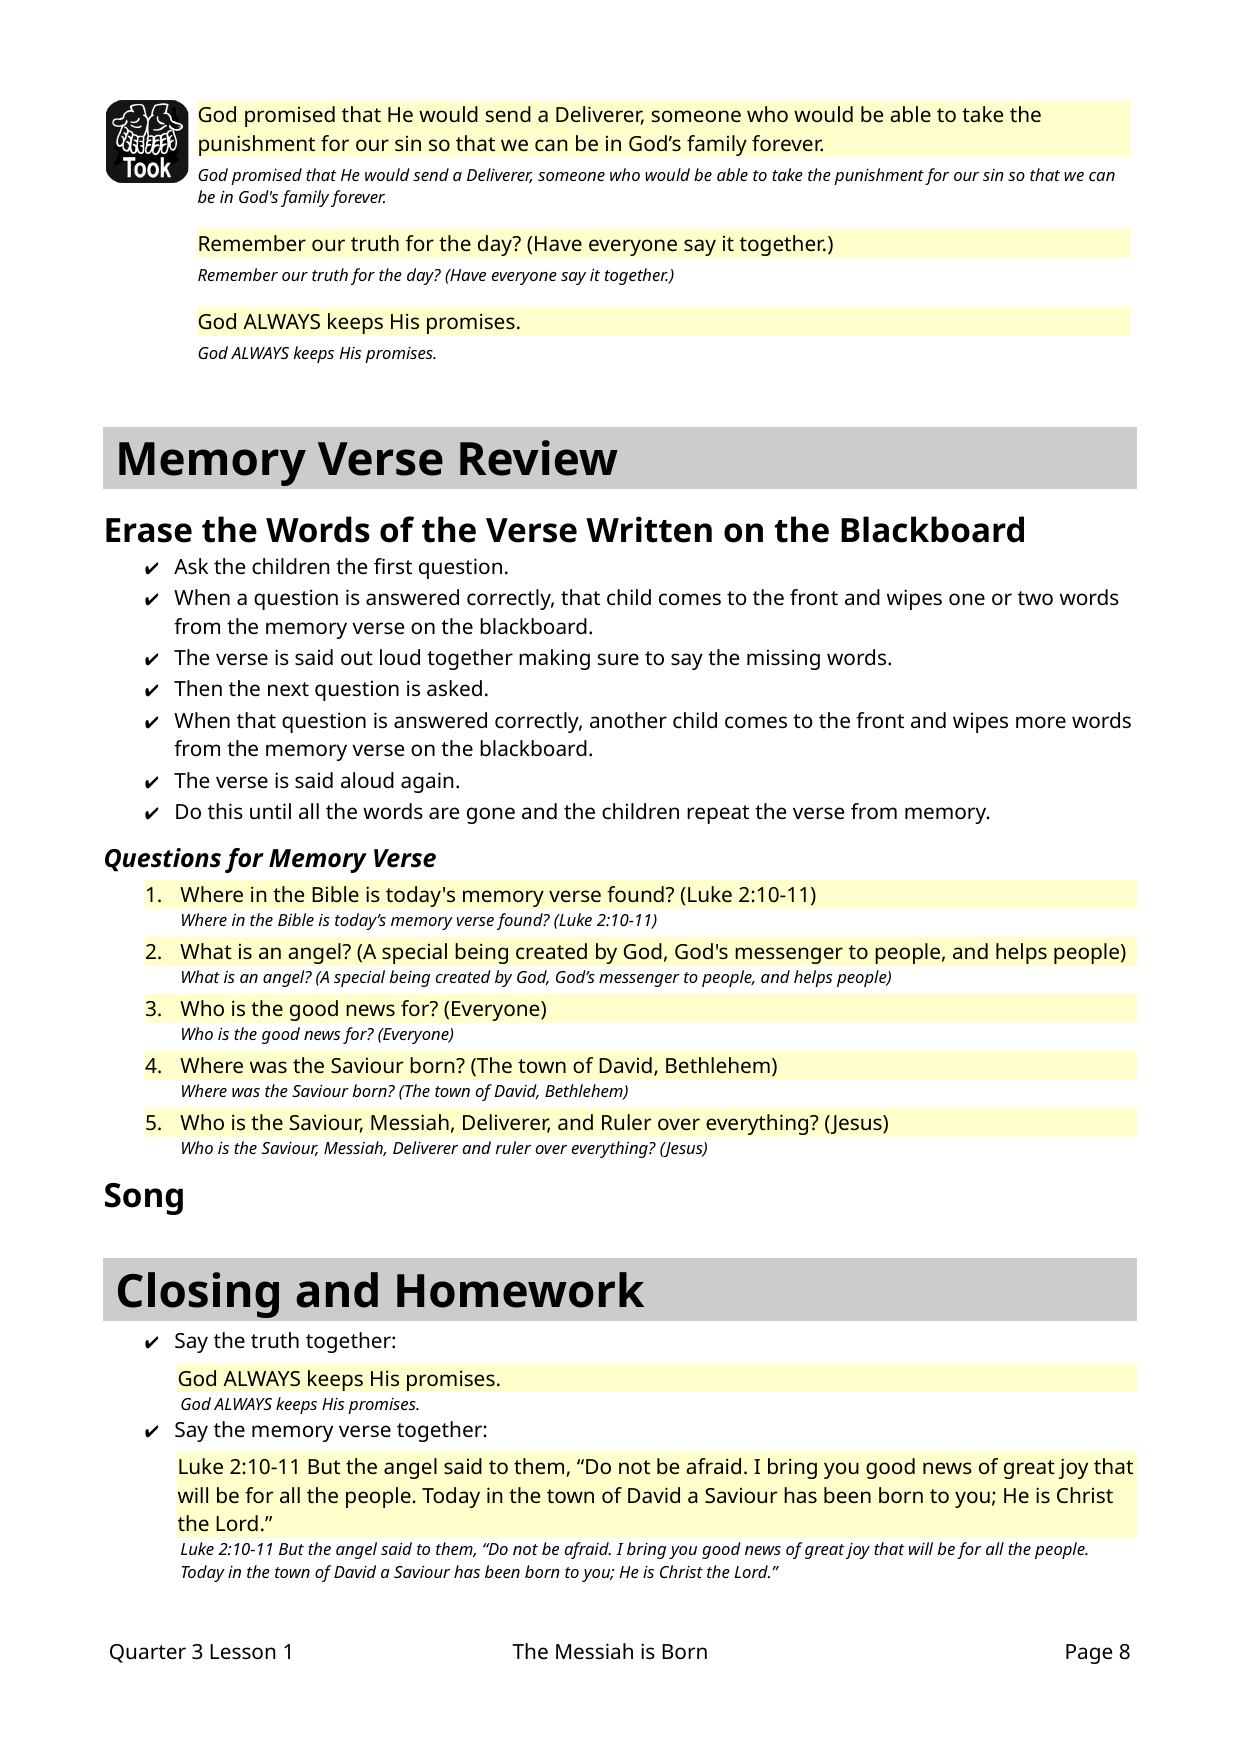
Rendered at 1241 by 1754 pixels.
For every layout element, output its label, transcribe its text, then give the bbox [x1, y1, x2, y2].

list Do this until all the words are gone and the children repeat the verse from memory. [145, 797, 1137, 826]
text Where was the Saviour born? (The town of David, Bethlehem) [180, 1080, 1137, 1103]
text Who is the good news for? (Everyone) [180, 1023, 1137, 1046]
text What is an angel? (A special being created by God, God’s messenger to people, and helps people) [180, 966, 1137, 988]
list When a question is answered correctly, that child comes to the front and wipes one or two words from the memory verse on the blackboard. [145, 583, 1137, 640]
text Questions for Memory Verse [103, 840, 1137, 874]
list Luke 2:10-11 But the angel said to them, “Do not be afraid. I bring you good news of great joy that will be for all the people. Today in the town of David a Saviour has been born to you; He is Christ the Lord.” [143, 1538, 1137, 1583]
text Where in the Bible is today’s memory verse found? (Luke 2:10-11) [180, 909, 1137, 931]
text Luke 2:10-11 But the angel said to them, “Do not be afraid. I bring you good news of great joy that will be for all the people. Today in the town of David a Saviour has been born to you; He is Christ the Lord.” [177, 1452, 1137, 1538]
list The verse is said aloud again. [145, 766, 1137, 794]
text Who is the Saviour, Messiah, Deliverer and ruler over everything? (Jesus) [180, 1137, 1137, 1160]
picture [106, 100, 189, 183]
list Where was the Saviour born? (The town of David, Bethlehem) [145, 1051, 1137, 1080]
text Erase the Words of the Verse Written on the Blackboard [103, 507, 1137, 552]
subtitle Memory Verse Review [103, 427, 1137, 489]
list Where in the Bible is today's memory verse found? (Luke 2:10-11) [145, 880, 1137, 909]
list Ask the children the first question. [145, 552, 1137, 581]
text Song [103, 1171, 1137, 1217]
list When that question is answered correctly, another child comes to the front and wipes more words from the memory verse on the blackboard. [145, 706, 1137, 763]
text God ALWAYS keeps His promises. [177, 1364, 1137, 1392]
list What is an angel? (A special being created by God, God's messenger to people, and helps people) [145, 937, 1137, 966]
list The verse is said out loud together making sure to say the missing words. [145, 643, 1137, 672]
table_cell God promised that He would send a Deliverer, someone who would be able to take the punishment for our sin so that we can be in God’s family forever. God promised that He would send a Deliverer, someone who would be able to take the punishment for our sin so that we can be in God's family forever. Remember our truth for the day? (Have everyone say it together.) Remember our truth for the day? (Have everyone say it together.) God ALWAYS keeps His promises. God ALWAYS keeps His promises. [191, 89, 1137, 385]
list Say the truth together: [145, 1327, 1137, 1355]
table_cell [103, 89, 191, 385]
list God ALWAYS keeps His promises. [143, 1392, 1137, 1415]
list Say the memory verse together: [145, 1415, 1137, 1443]
subtitle Closing and Homework [103, 1258, 1137, 1321]
list Who is the good news for? (Everyone) [145, 994, 1137, 1023]
list Then the next question is asked. [145, 674, 1137, 703]
list Who is the Saviour, Messiah, Deliverer, and Ruler over everything? (Jesus) [145, 1108, 1137, 1137]
